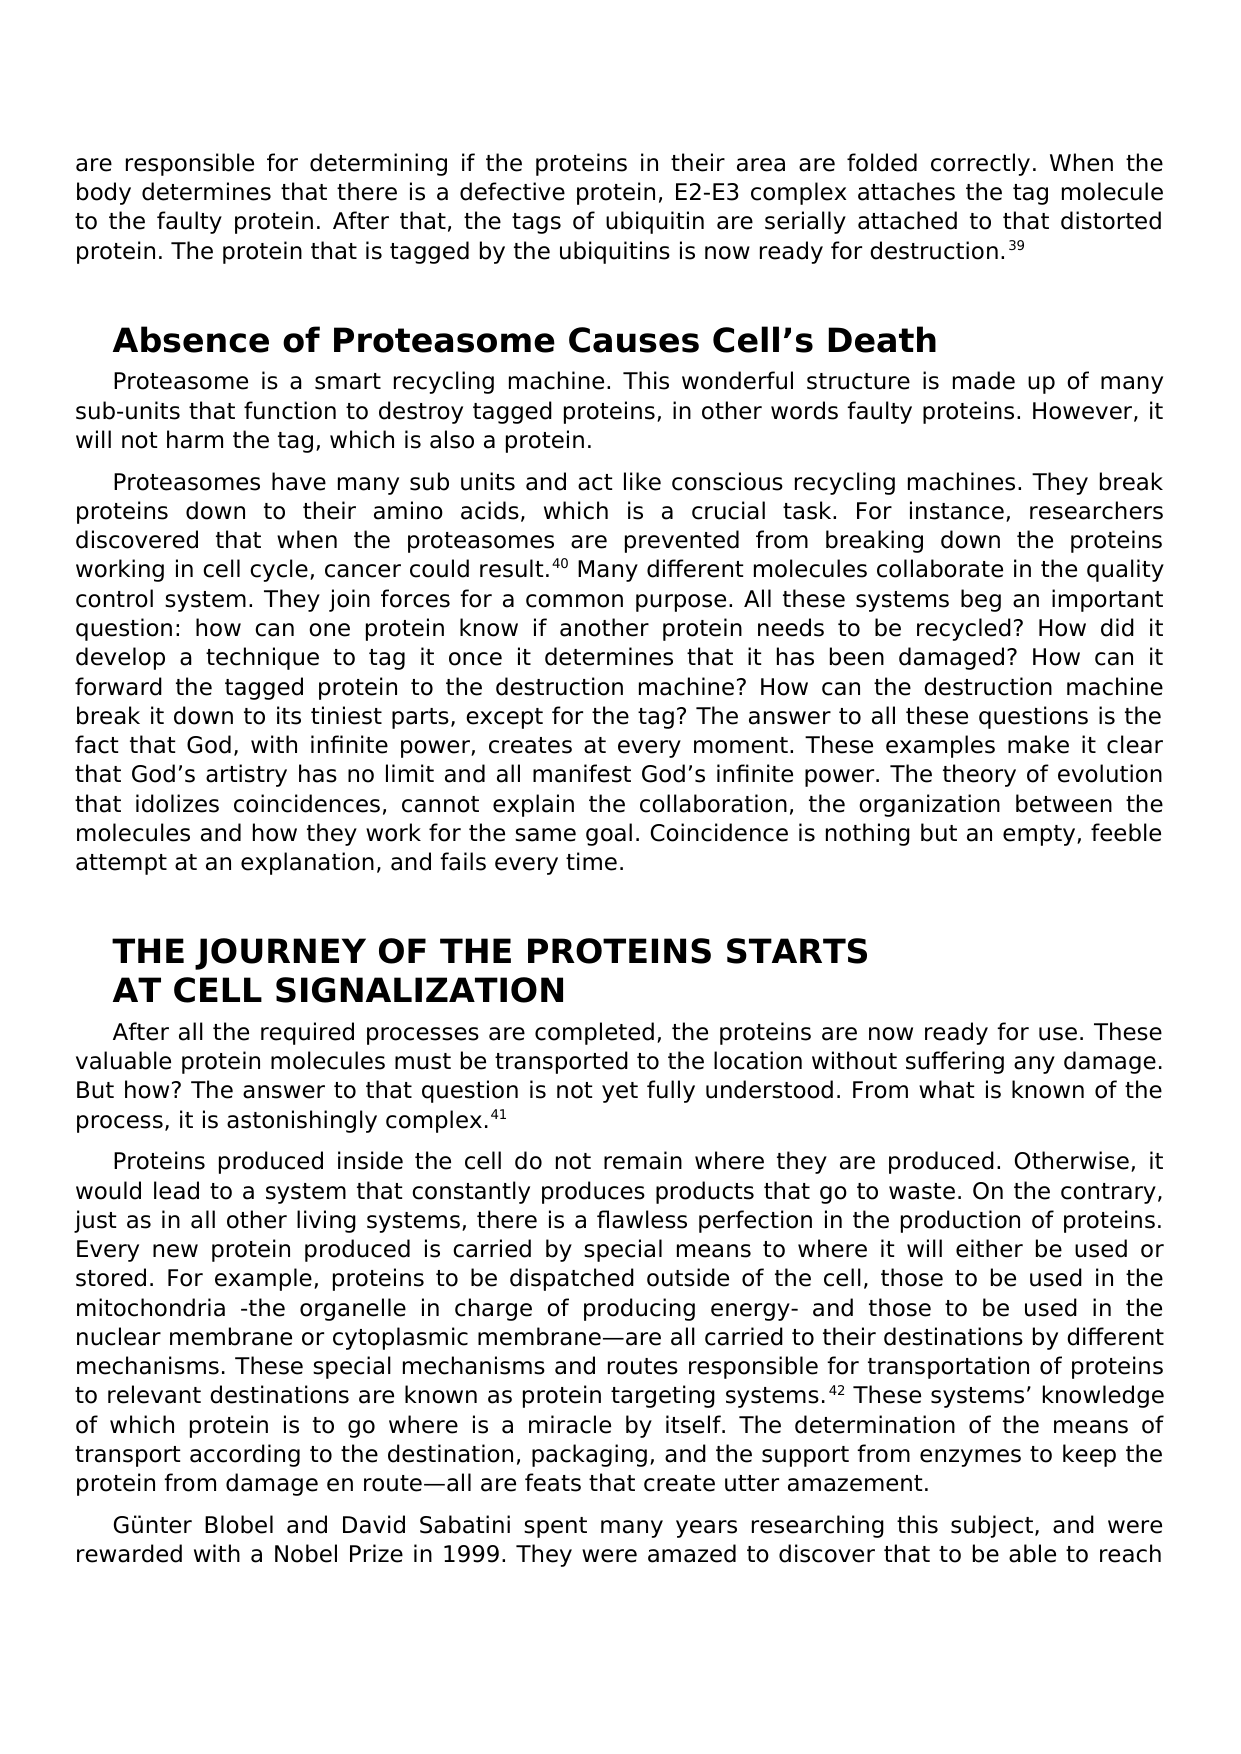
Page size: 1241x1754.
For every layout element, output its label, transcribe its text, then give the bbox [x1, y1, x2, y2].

text Proteasomes have many sub units and act like conscious recycling machines. They break proteins down to their amino acids, which is a crucial task. For instance, researchers discovered that when the proteasomes are prevented from breaking down the proteins working in cell cycle, cancer could result.40 Many different molecules collaborate in the quality control system. They join forces for a common purpose. All these systems beg an important question: how can one protein know if another protein needs to be recycled? How did it develop a technique to tag it once it determines that it has been damaged? How can it forward the tagged protein to the destruction machine? How can the destruction machine break it down to its tiniest parts, except for the tag? The answer to all these questions is the fact that God, with infinite power, creates at every moment. These examples make it clear that God’s artistry has no limit and all manifest God’s infinite power. The theory of evolution that idolizes coincidences, cannot explain the collaboration, the organization between the molecules and how they work for the same goal. Coincidence is nothing but an empty, feeble attempt at an explanation, and fails every time. [75, 469, 1165, 876]
text Günter Blobel and David Sabatini spent many years researching this subject, and were rewarded with a Nobel Prize in 1999. They were amazed to discover that to be able to reach [75, 1512, 1165, 1568]
text Proteins produced inside the cell do not remain where they are produced. Otherwise, it would lead to a system that constantly produces products that go to waste. On the contrary, just as in all other living systems, there is a flawless perfection in the production of proteins. Every new protein produced is carried by special means to where it will either be used or stored. For example, proteins to be dispatched outside of the cell, those to be used in the mitochondria -the organelle in charge of producing energy- and those to be used in the nuclear membrane or cytoplasmic membrane—are all carried to their destinations by different mechanisms. These special mechanisms and routes responsible for transportation of proteins to relevant destinations are known as protein targeting systems.42 These systems’ knowledge of which protein is to go where is a miracle by itself. The determination of the means of transport according to the destination, packaging, and the support from enzymes to keep the protein from damage en route—all are feats that create utter amazement. [75, 1148, 1165, 1497]
text are responsible for determining if the proteins in their area are folded correctly. When the body determines that there is a defective protein, E2-E3 complex attaches the tag molecule to the faulty protein. After that, the tags of ubiquitin are serially attached to that distorted protein. The protein that is tagged by the ubiquitins is now ready for destruction.39 [75, 150, 1165, 264]
text Proteasome is a smart recycling machine. This wonderful structure is made up of many sub-units that function to destroy tagged proteins, in other words faulty proteins. However, it will not harm the tag, which is also a protein. [75, 368, 1165, 454]
text After all the required processes are completed, the proteins are now ready for use. These valuable protein molecules must be transported to the location without suffering any damage. But how? The answer to that question is not yet fully understood. From what is known of the process, it is astonishingly complex.41 [75, 1019, 1165, 1133]
subtitle Absence of Proteasome Causes Cell’s Death [112, 321, 1165, 360]
subtitle THE JOURNEY OF THE PROTEINS STARTS AT CELL SIGNALIZATION [112, 933, 1165, 1011]
